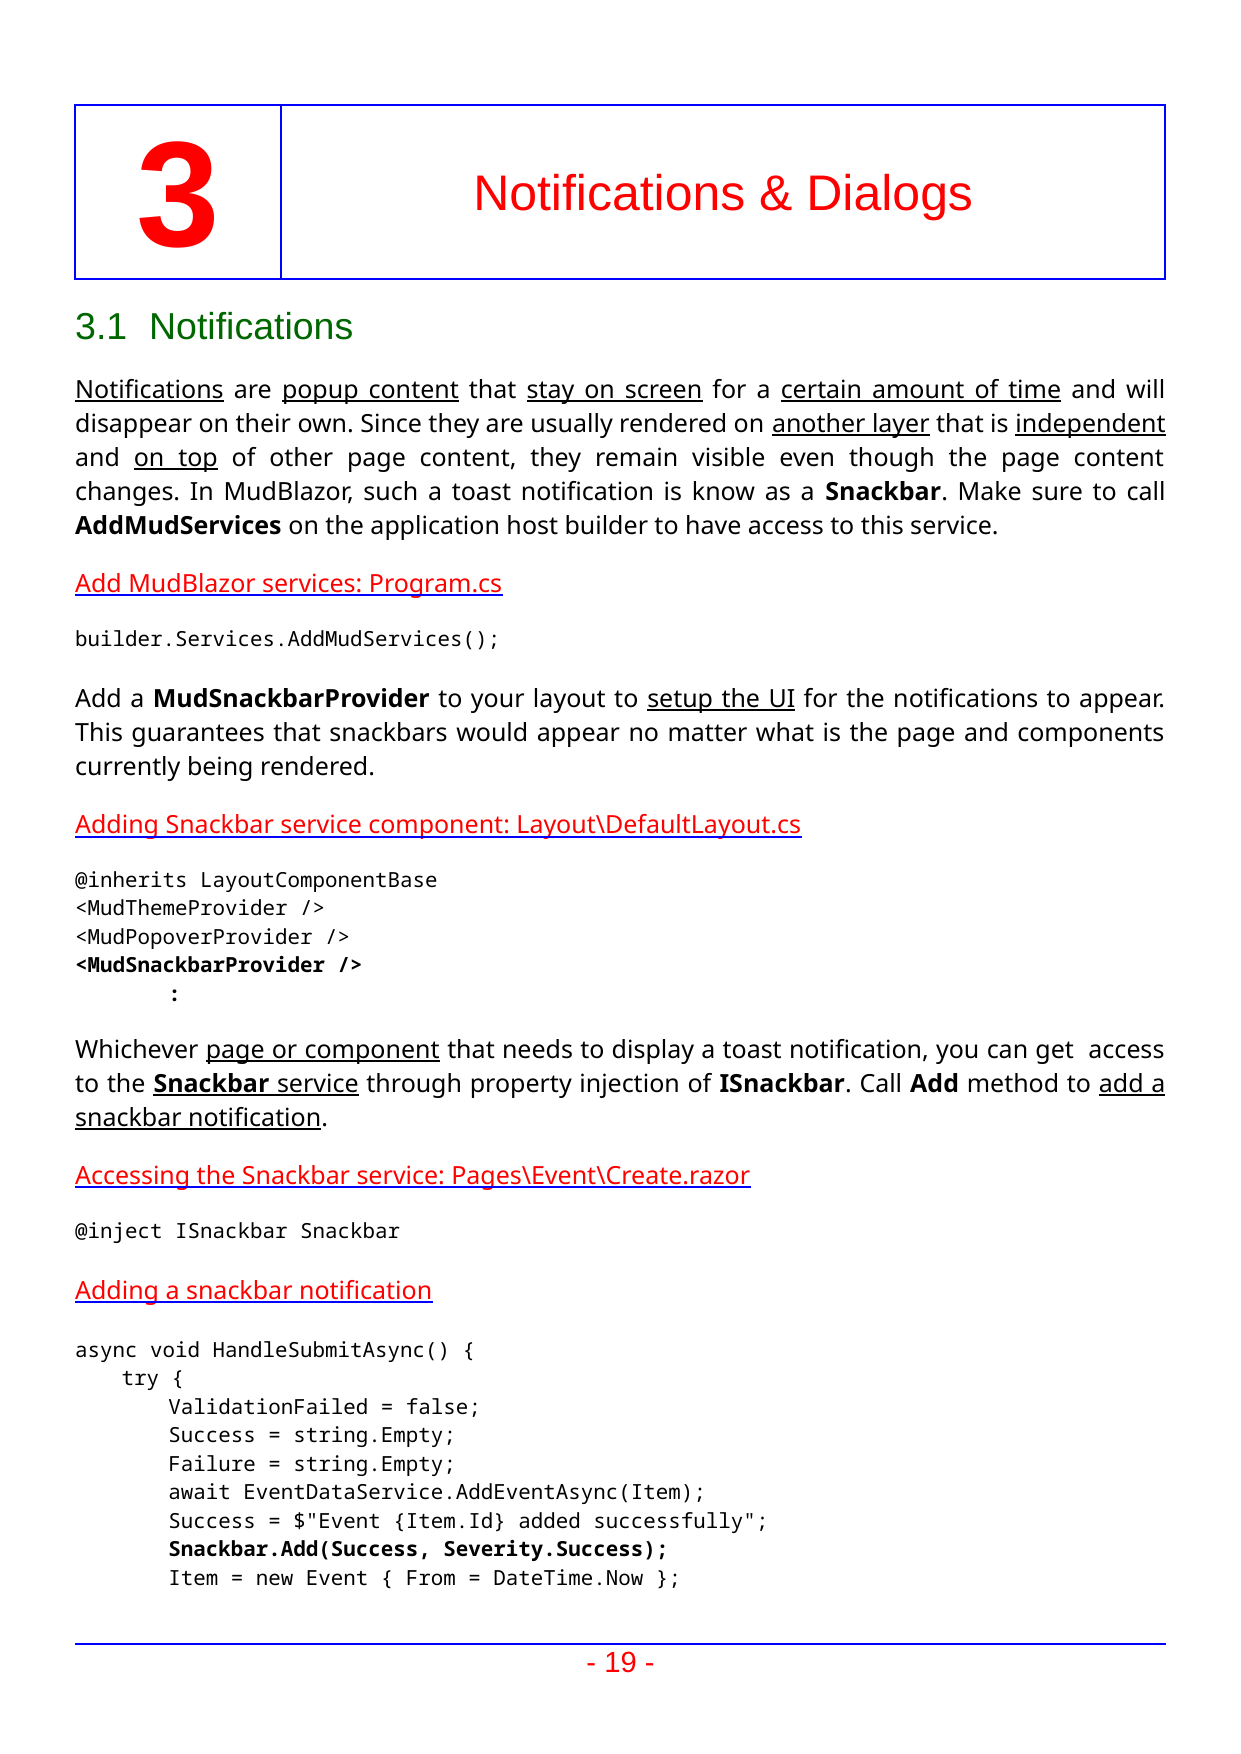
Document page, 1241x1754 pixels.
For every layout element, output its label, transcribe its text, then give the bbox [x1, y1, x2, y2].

text ValidationFailed = false; [75, 1392, 1166, 1420]
text Success = string.Empty; [75, 1420, 1166, 1449]
text Item = new Event { From = DateTime.Now }; [75, 1563, 1166, 1591]
text Adding Snackbar service component: Layout\DefaultLayout.cs [75, 807, 1166, 841]
text : [75, 979, 1166, 1007]
text Accessing the Snackbar service: Pages\Event\Create.razor [75, 1158, 1166, 1192]
text <MudPopoverProvider /> [75, 922, 1166, 950]
text try { [75, 1363, 1166, 1392]
text await EventDataService.AddEventAsync(Item); [75, 1477, 1166, 1506]
text Notifications are popup content that stay on screen for a certain amount of time and will disappear on their own. Since they are usually rendered on another layer that is independent and on top of other page content, they remain visible even though the page content changes. In MudBlazor, such a toast notification is know as a Snackbar. Make sure to call AddMudServices on the application host builder to have access to this service. [75, 371, 1166, 542]
text <MudSnackbarProvider /> [75, 950, 1166, 979]
text Success = $"Event {Item.Id} added successfully"; [75, 1506, 1166, 1534]
table_header 3 [76, 106, 280, 278]
text Whichever page or component that needs to display a toast notification, you can get access to the Snackbar service through property injection of ISnackbar. Call Add method to add a snackbar notification. [75, 1031, 1166, 1133]
text async void HandleSubmitAsync() { [75, 1335, 1166, 1363]
text builder.Services.AddMudServices(); [75, 624, 1166, 652]
text 3.1 Notifications [75, 304, 1166, 347]
table_header Notifications & Dialogs [282, 106, 1164, 278]
text Adding a snackbar notification [75, 1273, 1166, 1307]
text Snackbar.Add(Success, Severity.Success); [75, 1534, 1166, 1563]
text Add MudBlazor services: Program.cs [75, 566, 1166, 600]
text @inherits LayoutComponentBase [75, 865, 1166, 893]
text Add a MudSnackbarProvider to your layout to setup the UI for the notifications to appear. This guarantees that snackbars would appear no matter what is the page and components currently being rendered. [75, 681, 1166, 783]
text <MudThemeProvider /> [75, 893, 1166, 922]
text @inject ISnackbar Snackbar [75, 1216, 1166, 1244]
text Failure = string.Empty; [75, 1449, 1166, 1477]
